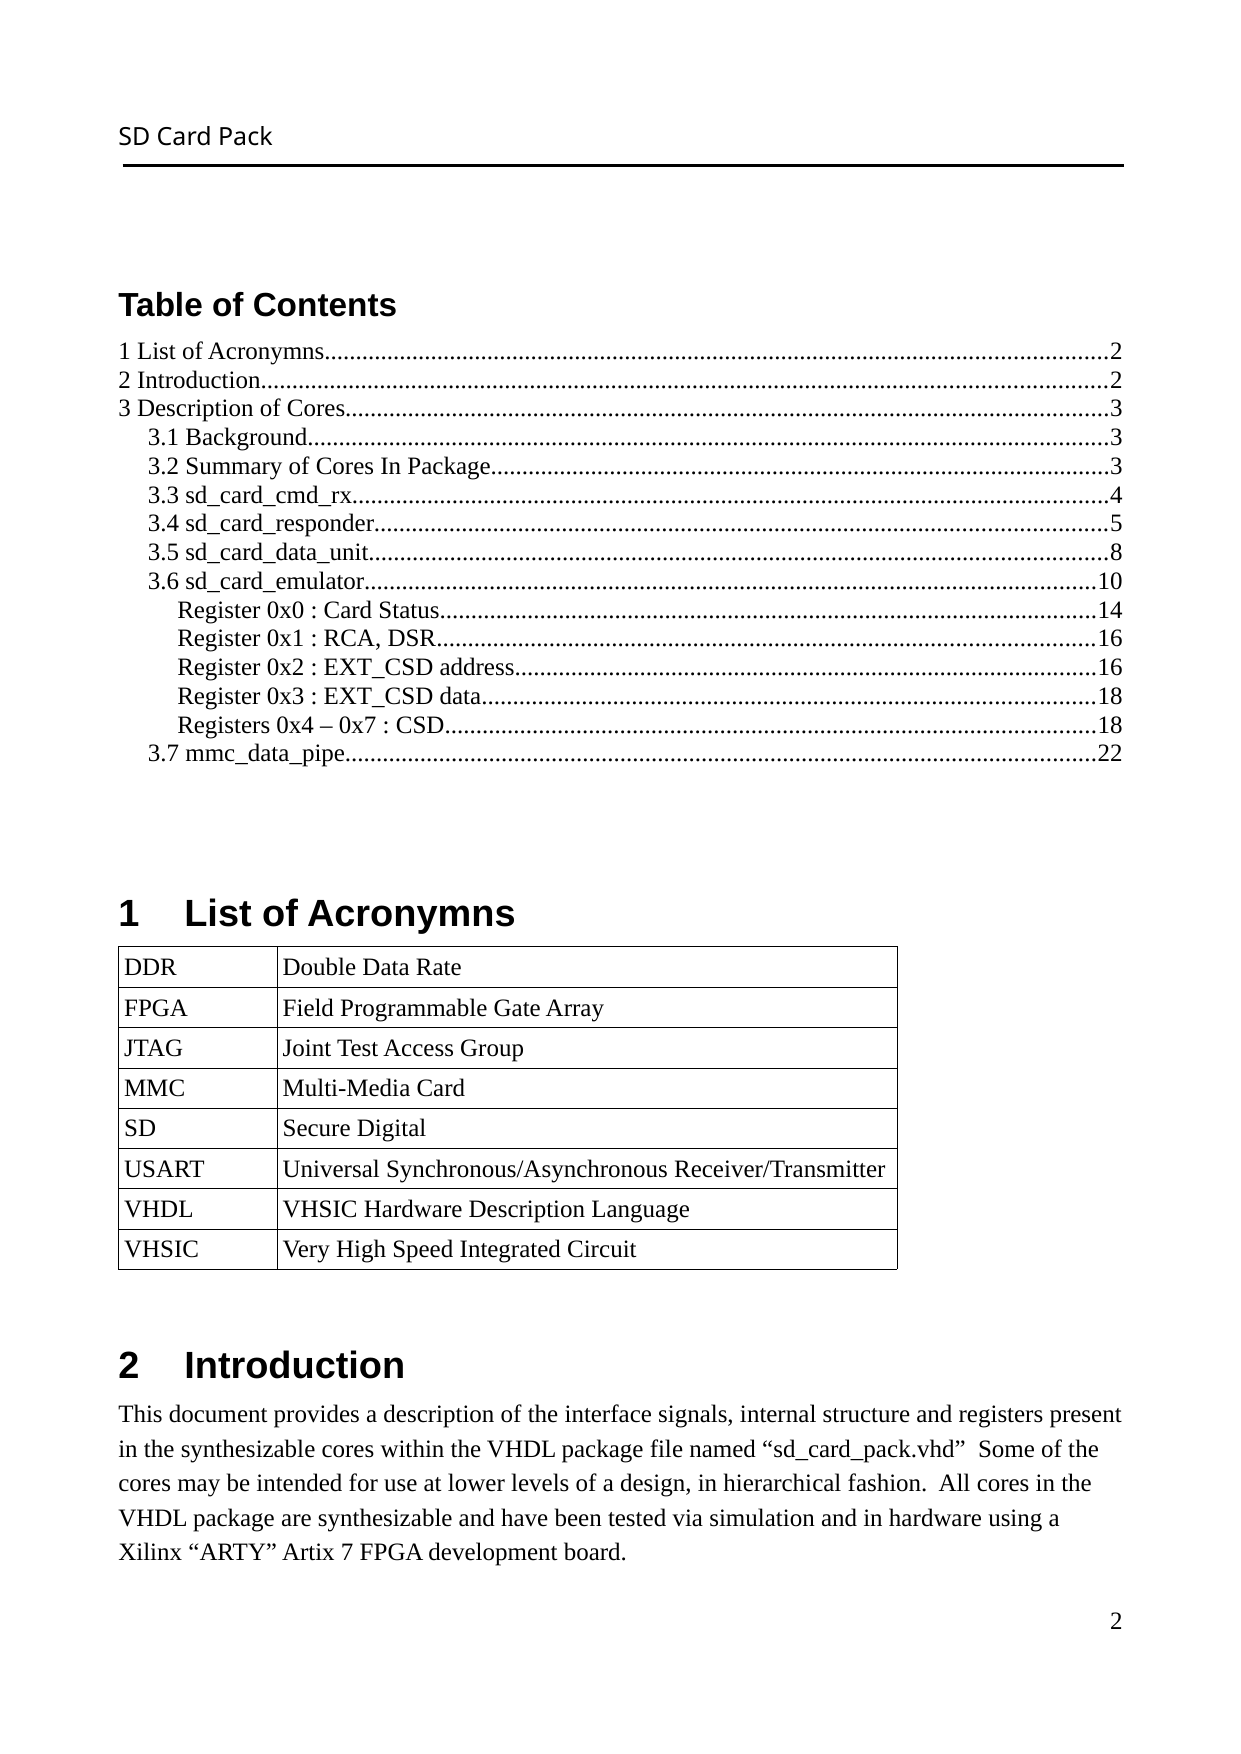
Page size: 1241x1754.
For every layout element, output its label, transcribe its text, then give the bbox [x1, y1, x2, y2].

table_cell USART [119, 1149, 277, 1188]
table_header Double Data Rate [278, 947, 897, 987]
text 3.4 sd_card_responder 5 [148, 508, 1122, 537]
text 3.2 Summary of Cores In Package 3 [148, 451, 1122, 480]
table_cell Secure Digital [278, 1109, 897, 1148]
table_cell Universal Synchronous/Asynchronous Receiver/Transmitter [278, 1149, 897, 1188]
text 3.6 sd_card_emulator 10 [148, 566, 1122, 595]
table_cell MMC [119, 1069, 277, 1108]
table_cell JTAG [119, 1028, 277, 1067]
subtitle List of Acronymns [118, 890, 1122, 934]
text 1 List of Acronymns 2 [118, 336, 1122, 365]
text Register 0x3 : EXT_CSD data 18 [177, 681, 1122, 710]
text This document provides a description of the interface signals, internal structure and registers present in the synthesizable cores within the VHDL package file named “sd_card_pack.vhd” Some of the cores may be intended for use at lower levels of a design, in hierarchical fashion. All cores in the VHDL package are synthesizable and have been tested via simulation and in hardware using a Xilinx “ARTY” Artix 7 FPGA development board. [118, 1399, 1122, 1566]
text 3.3 sd_card_cmd_rx 4 [148, 480, 1122, 508]
text 3.5 sd_card_data_unit 8 [148, 537, 1122, 566]
subtitle Table of Contents [118, 285, 1122, 323]
table_cell Very High Speed Integrated Circuit [278, 1230, 897, 1269]
subtitle Introduction [118, 1343, 1122, 1387]
text Registers 0x4 – 0x7 : CSD 18 [177, 710, 1122, 738]
text Register 0x0 : Card Status 14 [177, 595, 1122, 623]
table_cell Multi-Media Card [278, 1069, 897, 1108]
text 2 Introduction 2 [118, 365, 1122, 393]
table_cell Joint Test Access Group [278, 1028, 897, 1067]
table_cell VHDL [119, 1189, 277, 1229]
table_header DDR [119, 947, 277, 987]
text Register 0x1 : RCA, DSR 16 [177, 623, 1122, 652]
text 3.1 Background 3 [148, 422, 1122, 451]
table_cell FPGA [119, 988, 277, 1027]
table_cell Field Programmable Gate Array [278, 988, 897, 1027]
table_cell SD [119, 1109, 277, 1148]
table_cell VHSIC Hardware Description Language [278, 1189, 897, 1229]
text 3.7 mmc_data_pipe 22 [148, 738, 1122, 767]
text 3 Description of Cores 3 [118, 393, 1122, 422]
table_cell VHSIC [119, 1230, 277, 1269]
text Register 0x2 : EXT_CSD address 16 [177, 652, 1122, 681]
